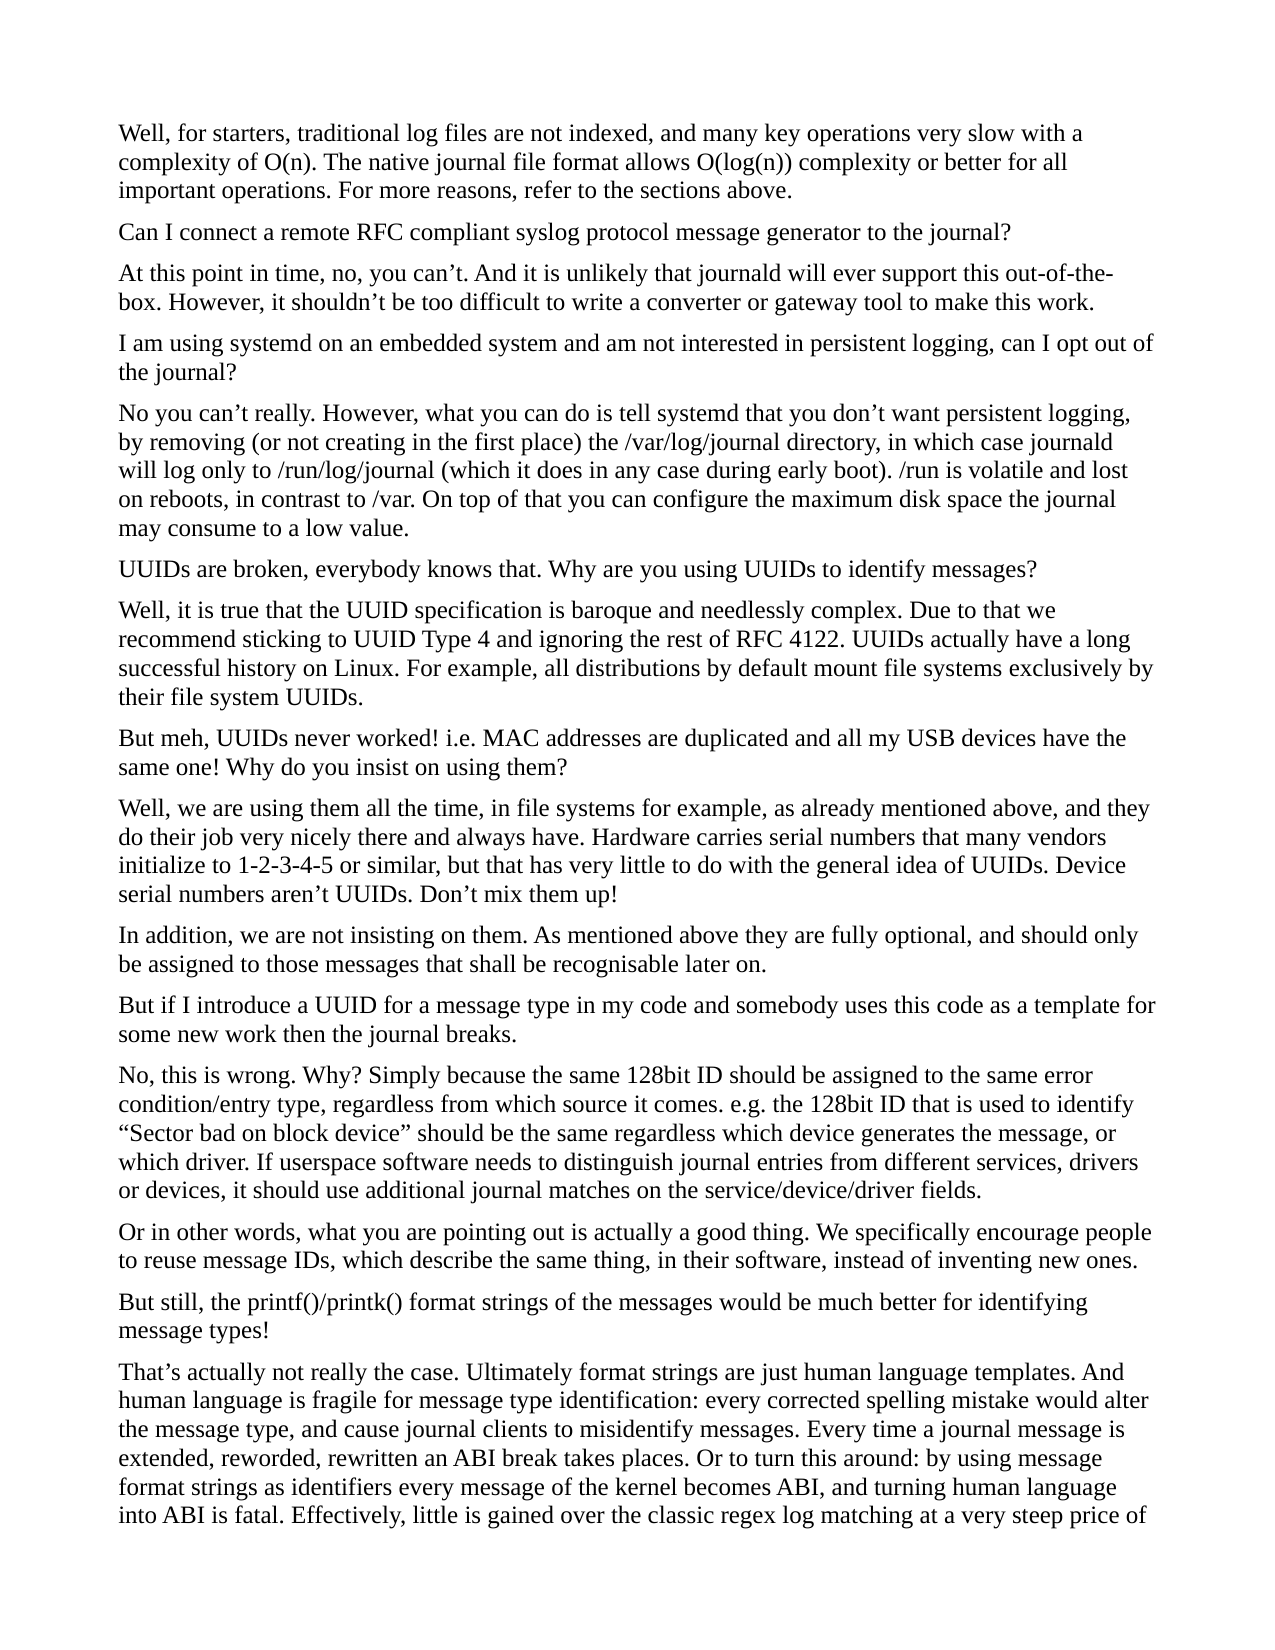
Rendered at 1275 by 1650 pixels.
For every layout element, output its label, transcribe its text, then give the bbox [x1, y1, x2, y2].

text No, this is wrong. Why? Simply because the same 128bit ID should be assigned to the same error condition/entry type, regardless from which source it comes. e.g. the 128bit ID that is used to identify “Sector bad on block device” should be the same regardless which device generates the message, or which driver. If userspace software needs to distinguish journal entries from different services, drivers or devices, it should use additional journal matches on the service/device/driver fields. [118, 1061, 1157, 1204]
text At this point in time, no, you can’t. And it is unlikely that journald will ever support this out-of-the-box. However, it shouldn’t be too difficult to write a converter or gateway tool to make this work. [118, 258, 1157, 316]
text But if I introduce a UUID for a message type in my code and somebody uses this code as a template for some new work then the journal breaks. [118, 991, 1157, 1048]
text Or in other words, what you are pointing out is actually a good thing. We specifically encourage people to reuse message IDs, which describe the same thing, in their software, instead of inventing new ones. [118, 1217, 1157, 1274]
text In addition, we are not insisting on them. As mentioned above they are fully optional, and should only be assigned to those messages that shall be recognisable later on. [118, 921, 1157, 978]
text That’s actually not really the case. Ultimately format strings are just human language templates. And human language is fragile for message type identification: every corrected spelling mistake would alter the message type, and cause journal clients to misidentify messages. Every time a journal message is extended, reworded, rewritten an ABI break takes places. Or to turn this around: by using message format strings as identifiers every message of the kernel becomes ABI, and turning human language into ABI is fatal. Effectively, little is gained over the classic regex log matching at a very steep price of [118, 1357, 1157, 1529]
text Well, we are using them all the time, in file systems for example, as already mentioned above, and they do their job very nicely there and always have. Hardware carries serial numbers that many vendors initialize to 1-2-3-4-5 or similar, but that has very little to do with the general idea of UUIDs. Device serial numbers aren’t UUIDs. Don’t mix them up! [118, 793, 1157, 908]
text Well, it is true that the UUID specification is baroque and needlessly complex. Due to that we recommend sticking to UUID Type 4 and ignoring the rest of RFC 4122. UUIDs actually have a long successful history on Linux. For example, all distributions by default mount file systems exclusively by their file system UUIDs. [118, 596, 1157, 711]
text But still, the printf()/printk() format strings of the messages would be much better for identifying message types! [118, 1287, 1157, 1344]
text Well, for starters, traditional log files are not indexed, and many key operations very slow with a complexity of O(n). The native journal file format allows O(log(n)) complexity or better for all important operations. For more reasons, refer to the sections above. [118, 118, 1157, 204]
text Can I connect a remote RFC compliant syslog protocol message generator to the journal? [118, 217, 1157, 246]
text No you can’t really. However, what you can do is tell systemd that you don’t want persistent logging, by removing (or not creating in the first place) the /var/log/journal directory, in which case journald will log only to /run/log/journal (which it does in any case during early boot). /run is volatile and lost on reboots, in contrast to /var. On top of that you can configure the maximum disk space the journal may consume to a low value. [118, 398, 1157, 542]
text I am using systemd on an embedded system and am not interested in persistent logging, can I opt out of the journal? [118, 328, 1157, 386]
text UUIDs are broken, everybody knows that. Why are you using UUIDs to identify messages? [118, 554, 1157, 583]
text But meh, UUIDs never worked! i.e. MAC addresses are duplicated and all my USB devices have the same one! Why do you insist on using them? [118, 723, 1157, 781]
